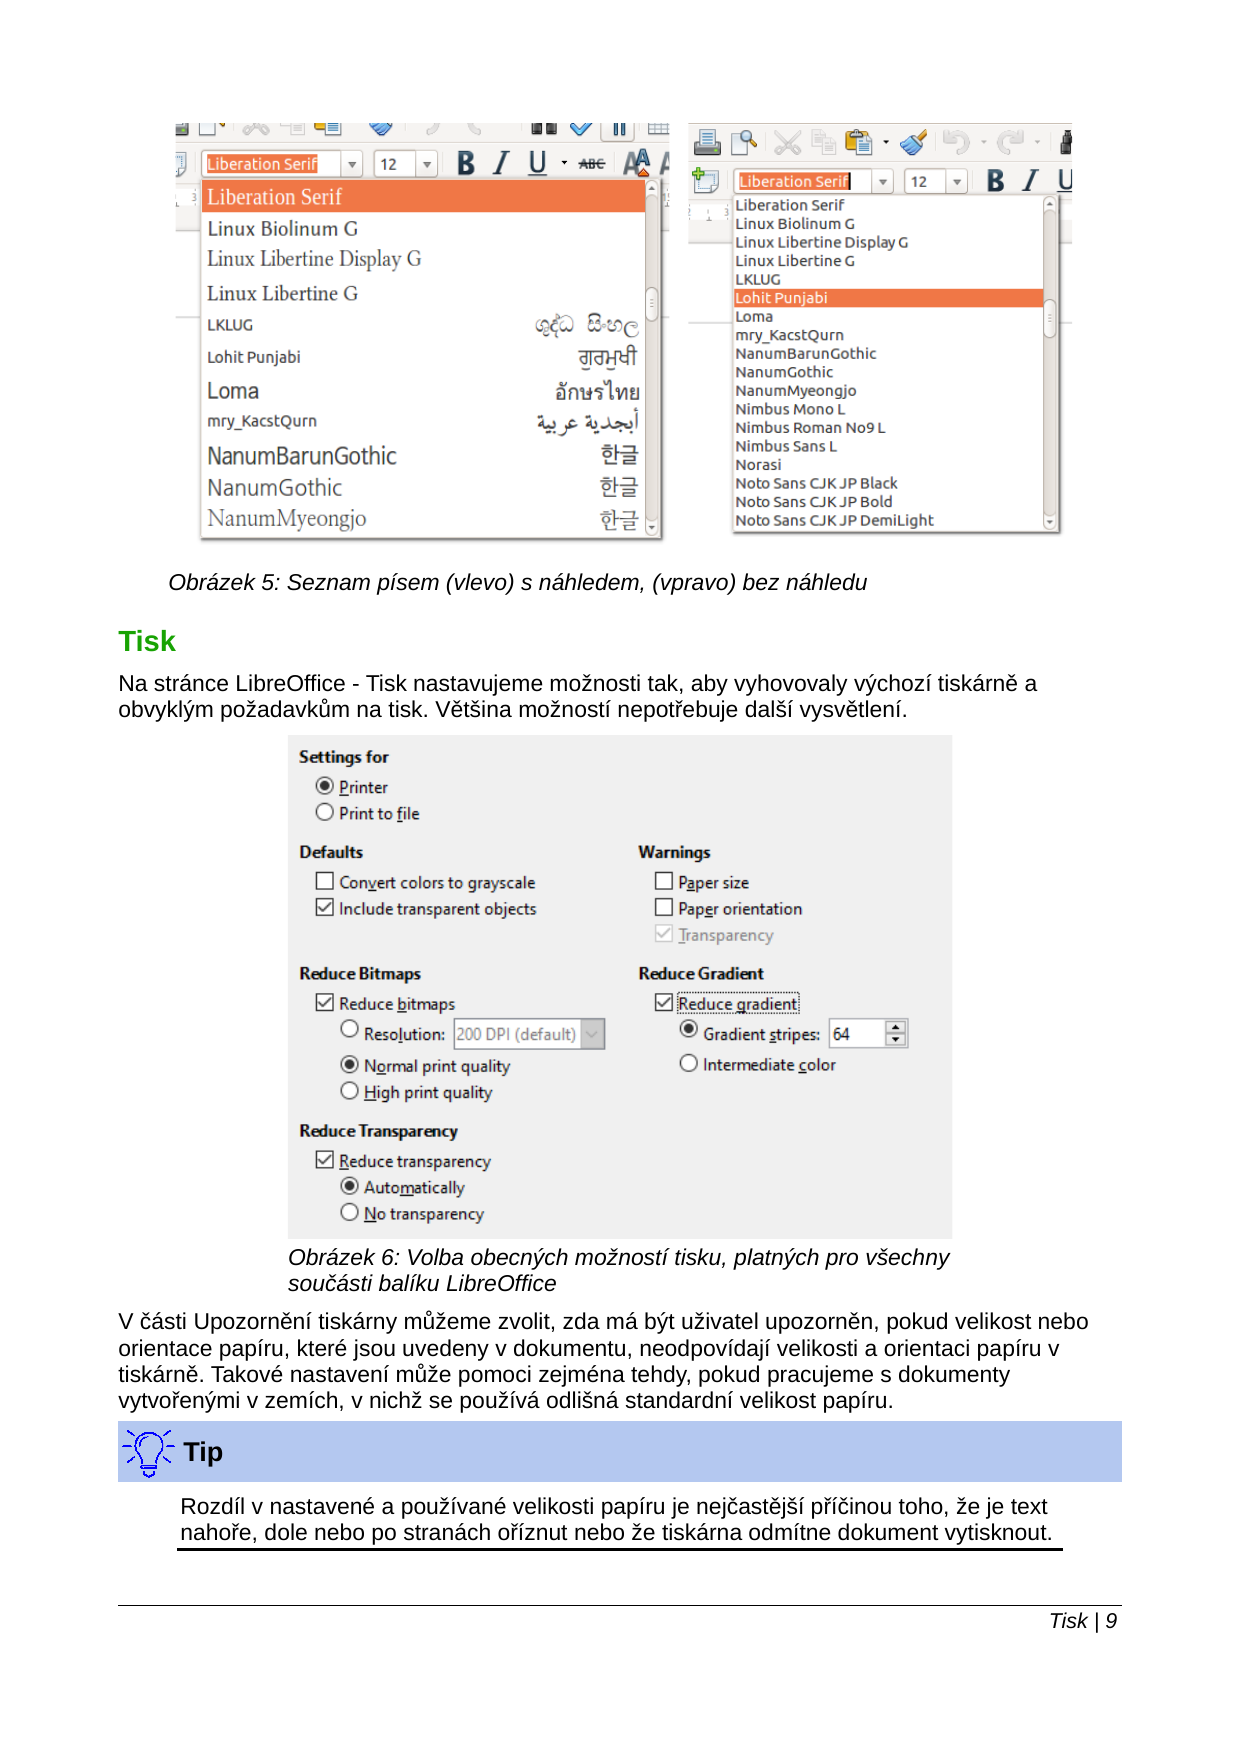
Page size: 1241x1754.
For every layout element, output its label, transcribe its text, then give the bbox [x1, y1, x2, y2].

picture [119, 1422, 179, 1482]
picture [287, 735, 953, 1239]
text Rozdíl v nastavené a používané velikosti papíru je nejčastější příčinou toho, že je text nahoře, dole nebo po stranách oříznut nebo že tiskárna odmítne dokument vytisknout. [177, 1490, 1063, 1548]
text V části Upozornění tiskárny můžeme zvolit, zda má být uživatel upozorněn, pokud velikost nebo orientace papíru, které jsou uvedeny v dokumentu, neodpovídají velikosti a orientaci papíru v tiskárně. Takové nastavení může pomoci zejména tehdy, pokud pracujeme s dokumenty vytvořenými v zemích, v nichž se používá odlišná standardní velikost papíru. [118, 1308, 1122, 1414]
table_cell Obrázek 5: Seznam písem (vlevo) s náhledem, (vpravo) bez náhledu [163, 563, 1078, 601]
table_header [163, 118, 682, 563]
text Na stránce LibreOffice - Tisk nastavujeme možnosti tak, aby vyhovovaly výchozí tiskárně a obvyklým požadavkům na tisk. Většina možností nepotřebuje další vysvětlení. [118, 670, 1122, 722]
subtitle Tip [118, 1421, 1122, 1482]
picture [175, 123, 670, 546]
text Obrázek 6: Volba obecných možností tisku, platných pro všechny součásti balíku LibreOffice [288, 1239, 952, 1296]
subtitle Tisk [118, 624, 1122, 658]
table_header [683, 118, 1078, 563]
picture [688, 123, 1073, 537]
